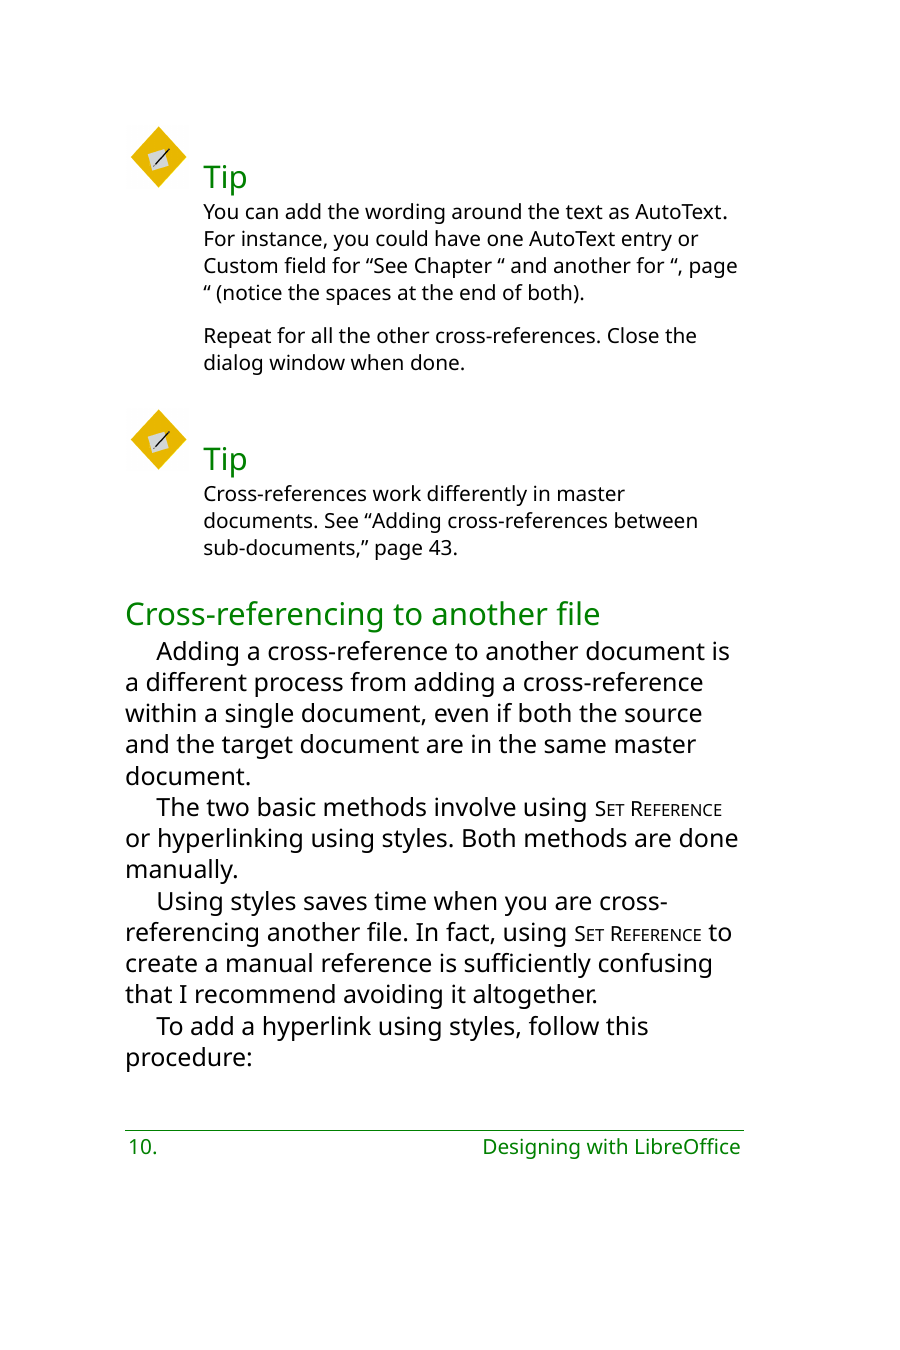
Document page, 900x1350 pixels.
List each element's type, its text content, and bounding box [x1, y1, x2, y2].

text To add a hyperlink using styles, follow this procedure: [125, 1010, 744, 1072]
text Using styles saves time when you are cross-referencing another file. In fact, using Set Reference to create a manual reference is sufficiently confusing that I recommend avoiding it altogether. [125, 885, 744, 1010]
text You can add the wording around the text as AutoText. For instance, you could have one AutoText entry or Custom field for “See Chapter “ and another for “, page “ (notice the spaces at the end of both). [203, 198, 744, 306]
text Repeat for all the other cross-references. Close the dialog window when done. [203, 322, 744, 376]
text Cross-references work differently in master documents. See “Adding cross-references between sub-documents,” page 36. [203, 480, 744, 561]
picture [126, 125, 189, 189]
list Tip [125, 125, 744, 198]
list Tip [125, 407, 744, 480]
picture [126, 408, 189, 471]
subtitle Cross-referencing to another file [125, 592, 744, 635]
text The two basic methods involve using Set Reference or hyperlinking using styles. Both methods are done manually. [125, 791, 744, 885]
text Adding a cross-reference to another document is a different process from adding a cross-reference within a single document, even if both the source and the target document are in the same master document. [125, 635, 744, 791]
